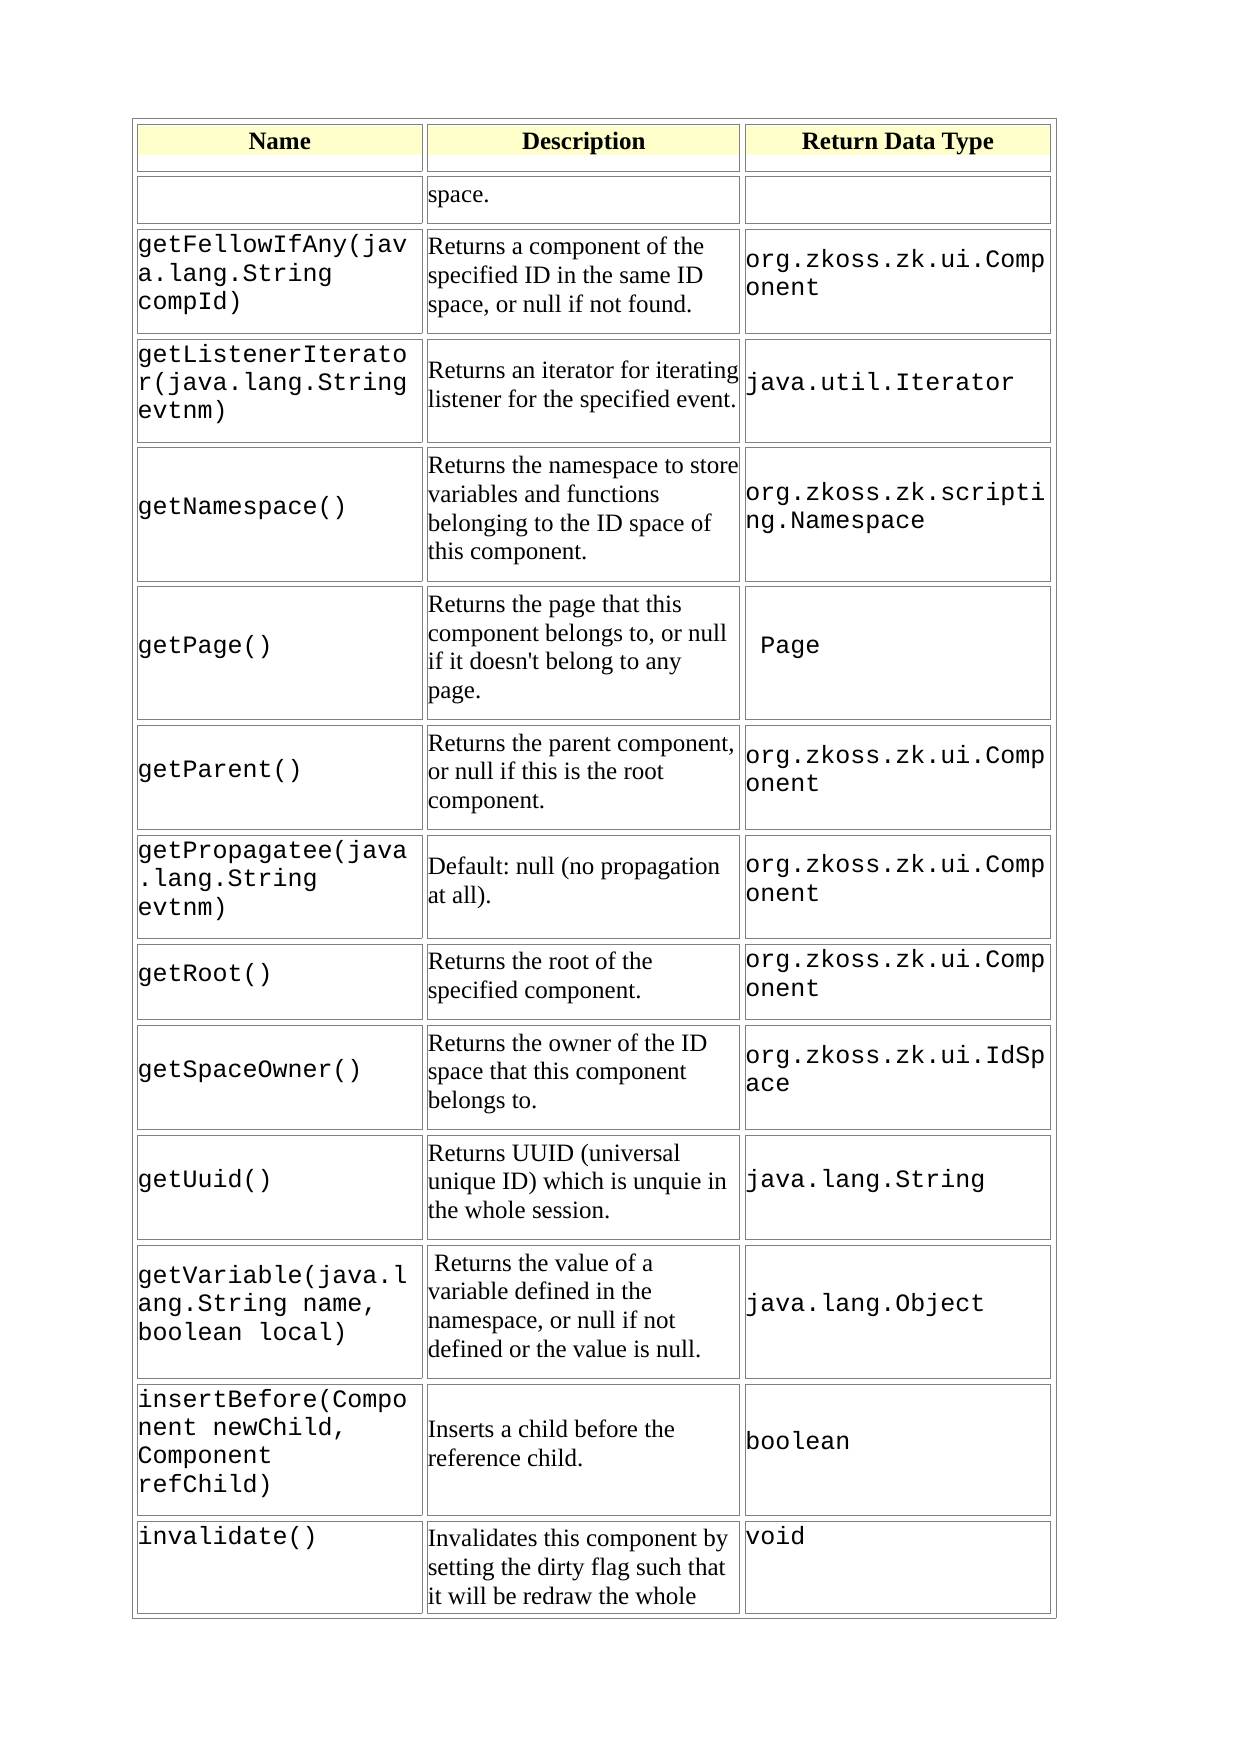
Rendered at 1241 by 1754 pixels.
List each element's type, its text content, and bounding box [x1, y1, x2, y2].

table_cell Returns an iterator for iterating listener for the specified event. [425, 333, 742, 442]
table_cell insertBefore(Component newChild, Component refChild) [134, 1378, 425, 1515]
table_header Name [134, 119, 425, 171]
table_cell boolean [742, 1378, 1053, 1515]
table_cell getNamespace() [134, 442, 425, 581]
table_cell Inserts a child before the reference child. [425, 1378, 742, 1515]
table_cell [134, 171, 425, 223]
table_cell Returns the page that this component belongs to, or null if it doesn't belong to any page. [425, 581, 742, 719]
table_cell java.util.Iterator [742, 333, 1053, 442]
table_cell void [742, 1515, 1053, 1613]
table_cell Invalidates this component by setting the dirty flag such that it will be redraw the whole [425, 1515, 742, 1613]
table_cell org.zkoss.zk.ui.Component [742, 719, 1053, 829]
table_cell java.lang.String [742, 1129, 1053, 1239]
table_cell getPropagatee(java.lang.String evtnm) [134, 829, 425, 938]
table_cell getPage() [134, 581, 425, 719]
table_cell Returns the namespace to store variables and functions belonging to the ID space of this component. [425, 442, 742, 581]
table_cell Default: null (no propagation at all). [425, 829, 742, 938]
table_cell getVariable(java.lang.String name, boolean local) [134, 1239, 425, 1378]
table_cell getSpaceOwner() [134, 1019, 425, 1129]
table_cell Returns UUID (universal unique ID) which is unquie in the whole session. [425, 1129, 742, 1239]
table_cell org.zkoss.zk.ui.Component [742, 223, 1053, 333]
table_cell getUuid() [134, 1129, 425, 1239]
table_cell org.zkoss.zk.ui.Component [742, 829, 1053, 938]
table_cell getRoot() [134, 938, 425, 1019]
table_cell getParent() [134, 719, 425, 829]
table_cell getListenerIterator(java.lang.String evtnm) [134, 333, 425, 442]
table_cell Page [742, 581, 1053, 719]
table_header Description [425, 119, 742, 171]
table_cell org.zkoss.zk.ui.IdSpace [742, 1019, 1053, 1129]
table_cell Returns the parent component, or null if this is the root component. [425, 719, 742, 829]
table_cell invalidate() [134, 1515, 425, 1613]
table_cell Returns the owner of the ID space that this component belongs to. [425, 1019, 742, 1129]
table_cell space. [425, 171, 742, 223]
table_cell java.lang.Object [742, 1239, 1053, 1378]
table_cell Returns a component of the specified ID in the same ID space, or null if not found. [425, 223, 742, 333]
table_cell org.zkoss.zk.ui.Component [742, 938, 1053, 1019]
table_cell getFellowIfAny(java.lang.String compId) [134, 223, 425, 333]
table_cell Returns the root of the specified component. [425, 938, 742, 1019]
table_cell [742, 171, 1053, 223]
table_cell Returns the value of a variable defined in the namespace, or null if not defined or the value is null. [425, 1239, 742, 1378]
table_cell org.zkoss.zk.scripting.Namespace [742, 442, 1053, 581]
table_header Return Data Type [742, 119, 1053, 171]
